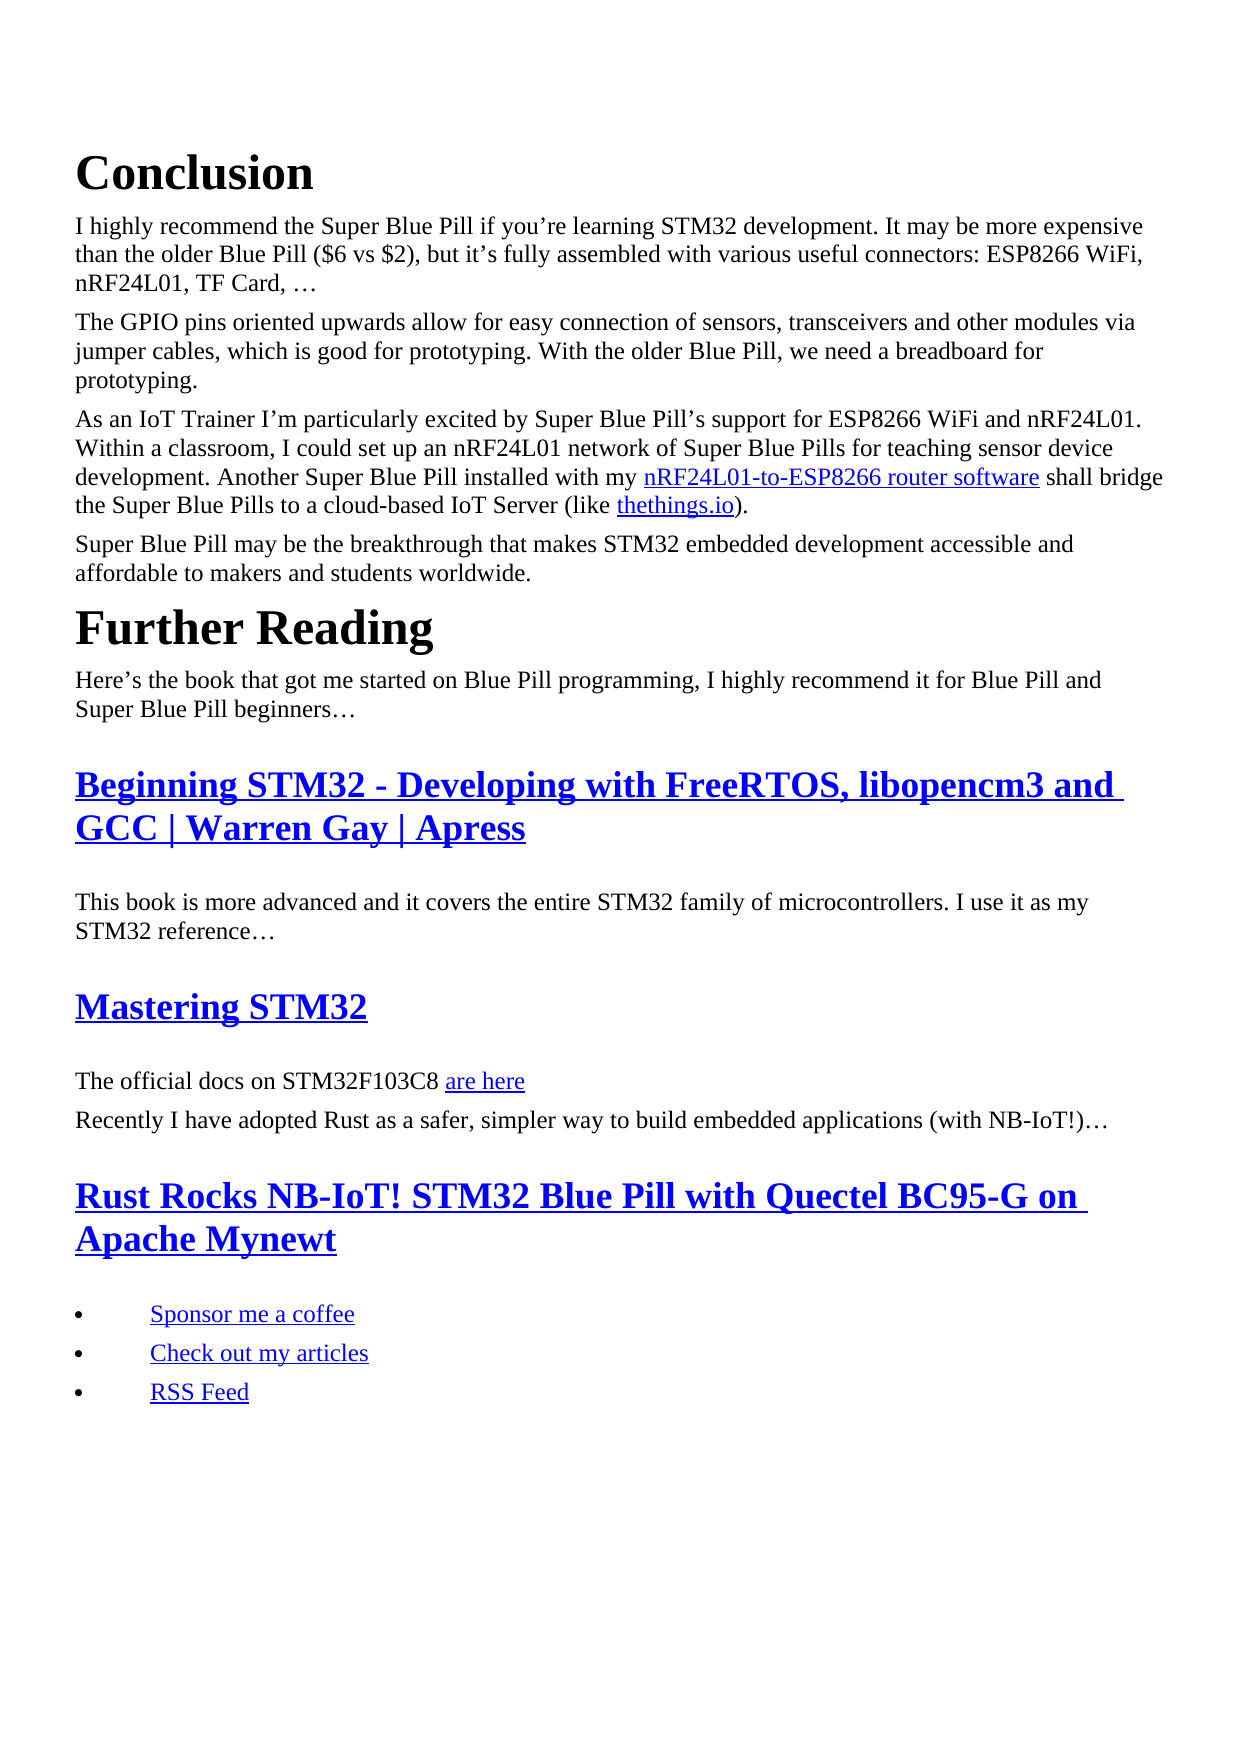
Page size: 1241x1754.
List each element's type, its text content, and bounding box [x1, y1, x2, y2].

text The official docs on STM32F103C8 are here [75, 1066, 1165, 1095]
text Super Blue Pill may be the breakthrough that makes STM32 embedded development accessible and affordable to makers and students worldwide. [75, 529, 1165, 587]
subtitle Beginning STM32 - Developing with FreeRTOS, libopencm3 and GCC | Warren Gay | Apress [75, 762, 1165, 848]
subtitle Mastering STM32 [75, 984, 1165, 1027]
list Sponsor me a coffee [75, 1299, 1165, 1328]
text Here’s the book that got me started on Blue Pill programming, I highly recommend it for Blue Pill and Super Blue Pill beginners… [75, 665, 1165, 723]
subtitle Conclusion [75, 143, 1165, 200]
text As an IoT Trainer I’m particularly excited by Super Blue Pill’s support for ESP8266 WiFi and nRF24L01. Within a classroom, I could set up an nRF24L01 network of Super Blue Pills for teaching sensor device development. Another Super Blue Pill installed with my nRF24L01-to-ESP8266 router software shall bridge the Super Blue Pills to a cloud-based IoT Server (like thethings.io). [75, 404, 1165, 519]
subtitle Rust Rocks NB-IoT! STM32 Blue Pill with Quectel BC95-G on Apache Mynewt [75, 1173, 1165, 1260]
text The GPIO pins oriented upwards allow for easy connection of sensors, transceivers and other modules via jumper cables, which is good for prototyping. With the older Blue Pill, we need a breadboard for prototyping. [75, 307, 1165, 394]
subtitle Further Reading [75, 597, 1165, 655]
text I highly recommend the Super Blue Pill if you’re learning STM32 development. It may be more expensive than the older Blue Pill ($6 vs $2), but it’s fully assembled with various useful connectors: ESP8266 WiFi, nRF24L01, TF Card, … [75, 211, 1165, 297]
list RSS Feed [75, 1377, 1165, 1406]
text Recently I have adopted Rust as a safer, simpler way to build embedded applications (with NB-IoT!)… [75, 1106, 1165, 1134]
text This book is more advanced and it covers the entire STM32 family of microcontrollers. I use it as my STM32 reference… [75, 887, 1165, 945]
list Check out my articles [75, 1338, 1165, 1367]
